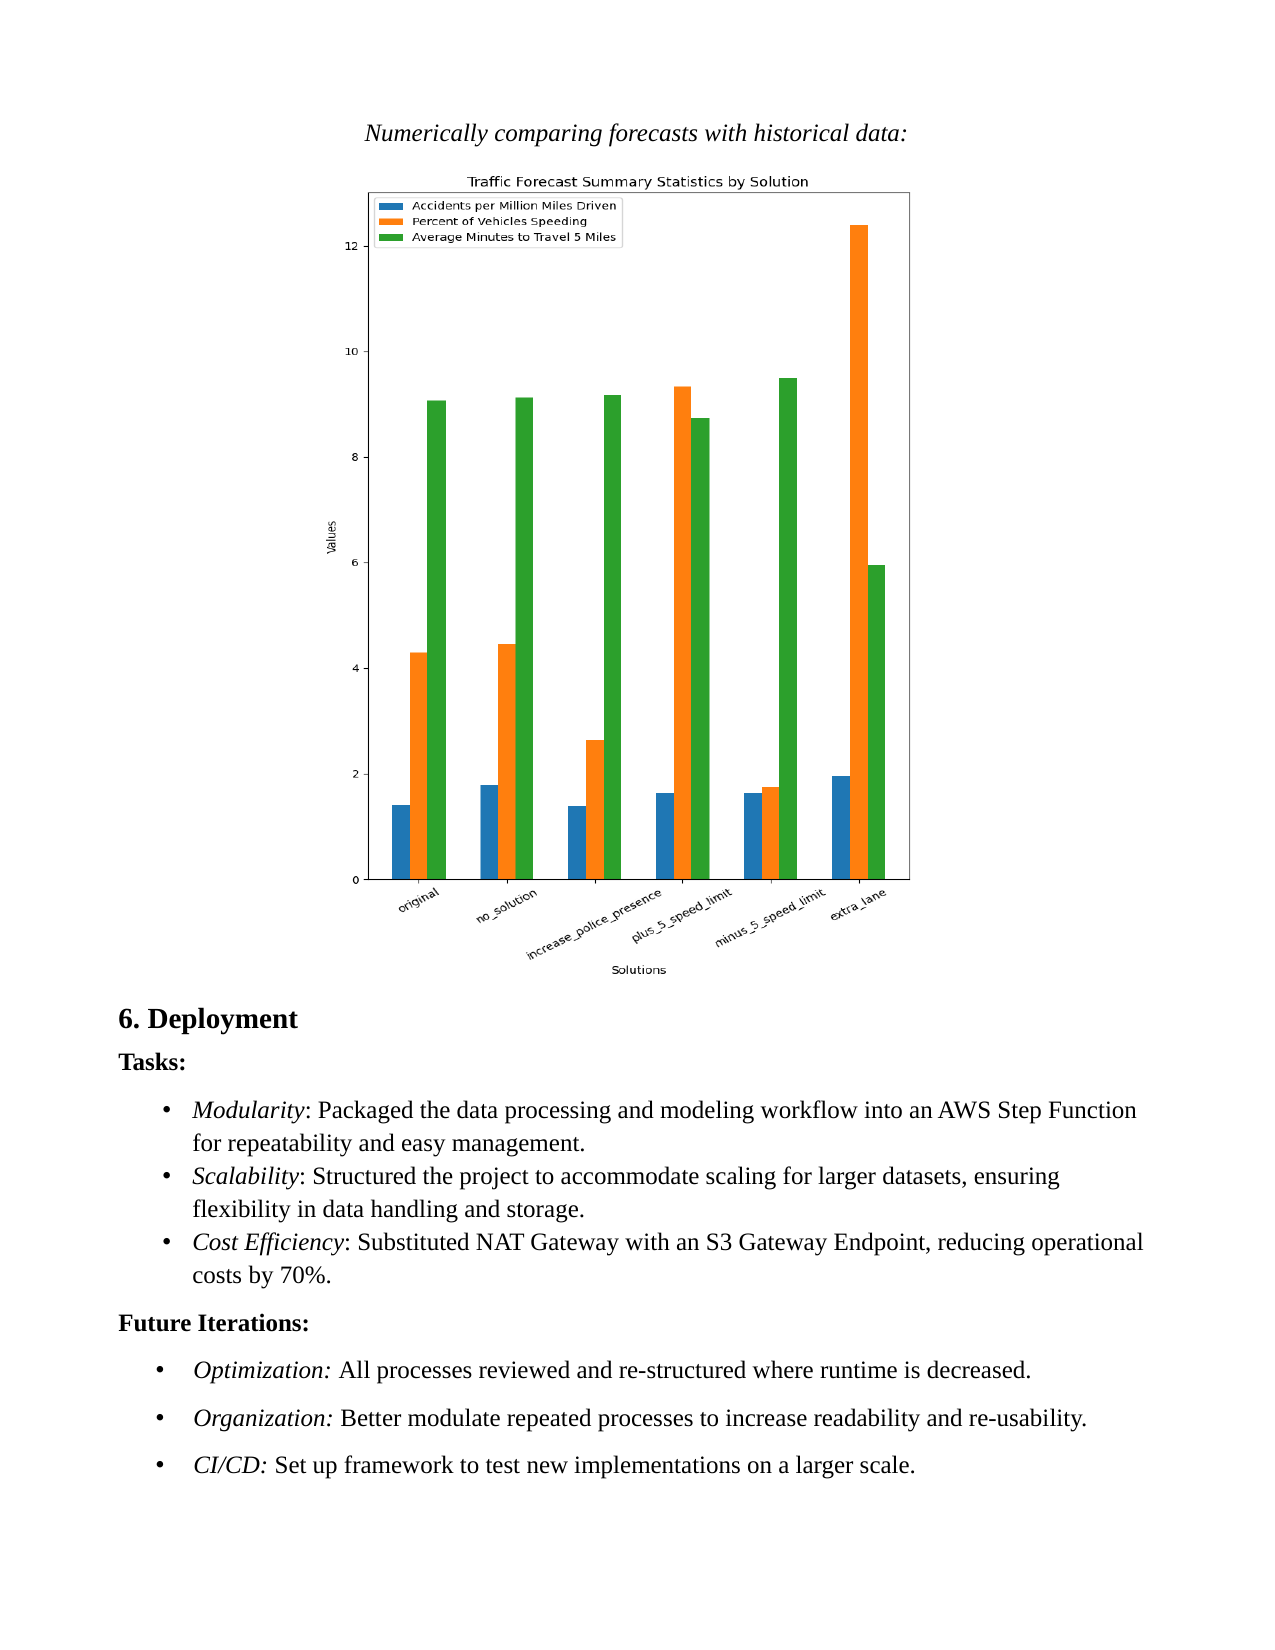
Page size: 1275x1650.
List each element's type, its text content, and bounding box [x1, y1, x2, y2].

list Scalability: Structured the project to accommodate scaling for larger datasets, ensuring flexibility in data handling and storage. [162, 1161, 1157, 1223]
list Cost Efficiency: Substituted NAT Gateway with an S3 Gateway Endpoint, reducing operational costs by 70%. [162, 1227, 1157, 1289]
list Optimization: All processes reviewed and re-structured where runtime is decreased. [156, 1355, 1157, 1384]
text Future Iterations: [118, 1308, 1157, 1337]
list Modularity: Packaged the data processing and modeling workflow into an AWS Step Function for repeatability and easy management. [162, 1095, 1157, 1157]
text Tasks: [118, 1047, 1157, 1076]
list CI/CD: Set up framework to test new implementations on a larger scale. [156, 1451, 1157, 1479]
picture [281, 166, 978, 977]
text Numerically comparing forecasts with historical data: [118, 118, 1157, 147]
list Organization: Better modulate repeated processes to increase readability and re-usability. [156, 1403, 1157, 1432]
subtitle 6. Deployment [118, 1001, 1157, 1035]
